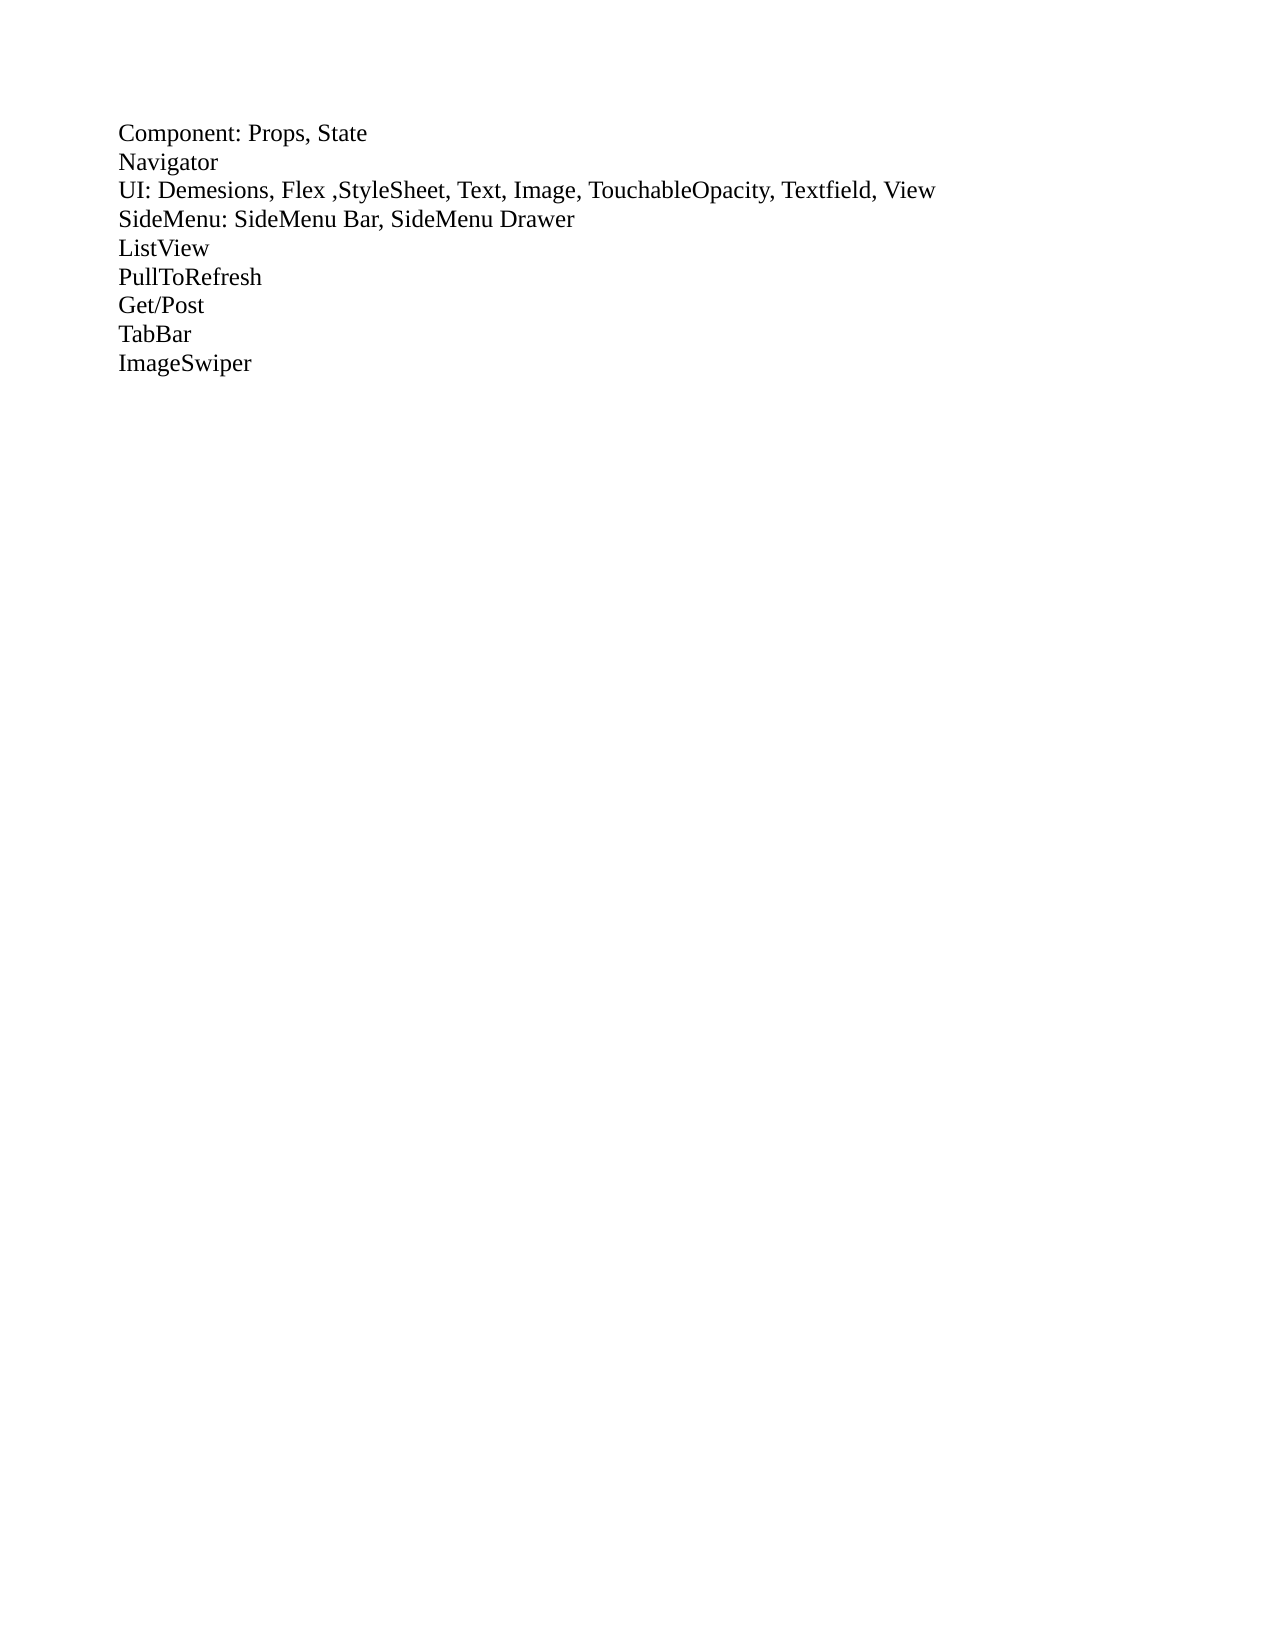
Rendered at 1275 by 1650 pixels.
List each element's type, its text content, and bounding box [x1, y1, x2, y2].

text SideMenu: SideMenu Bar, SideMenu Drawer [118, 204, 1157, 233]
text Navigator [118, 147, 1157, 176]
text PullToRefresh [118, 262, 1157, 291]
text TabBar [118, 319, 1157, 348]
text Get/Post [118, 291, 1157, 319]
text ListView [118, 233, 1157, 262]
text ImageSwiper [118, 348, 1157, 377]
text Component: Props, State [118, 118, 1157, 147]
text UI: Demesions, Flex ,StyleSheet, Text, Image, TouchableOpacity, Textfield, View [118, 176, 1157, 204]
